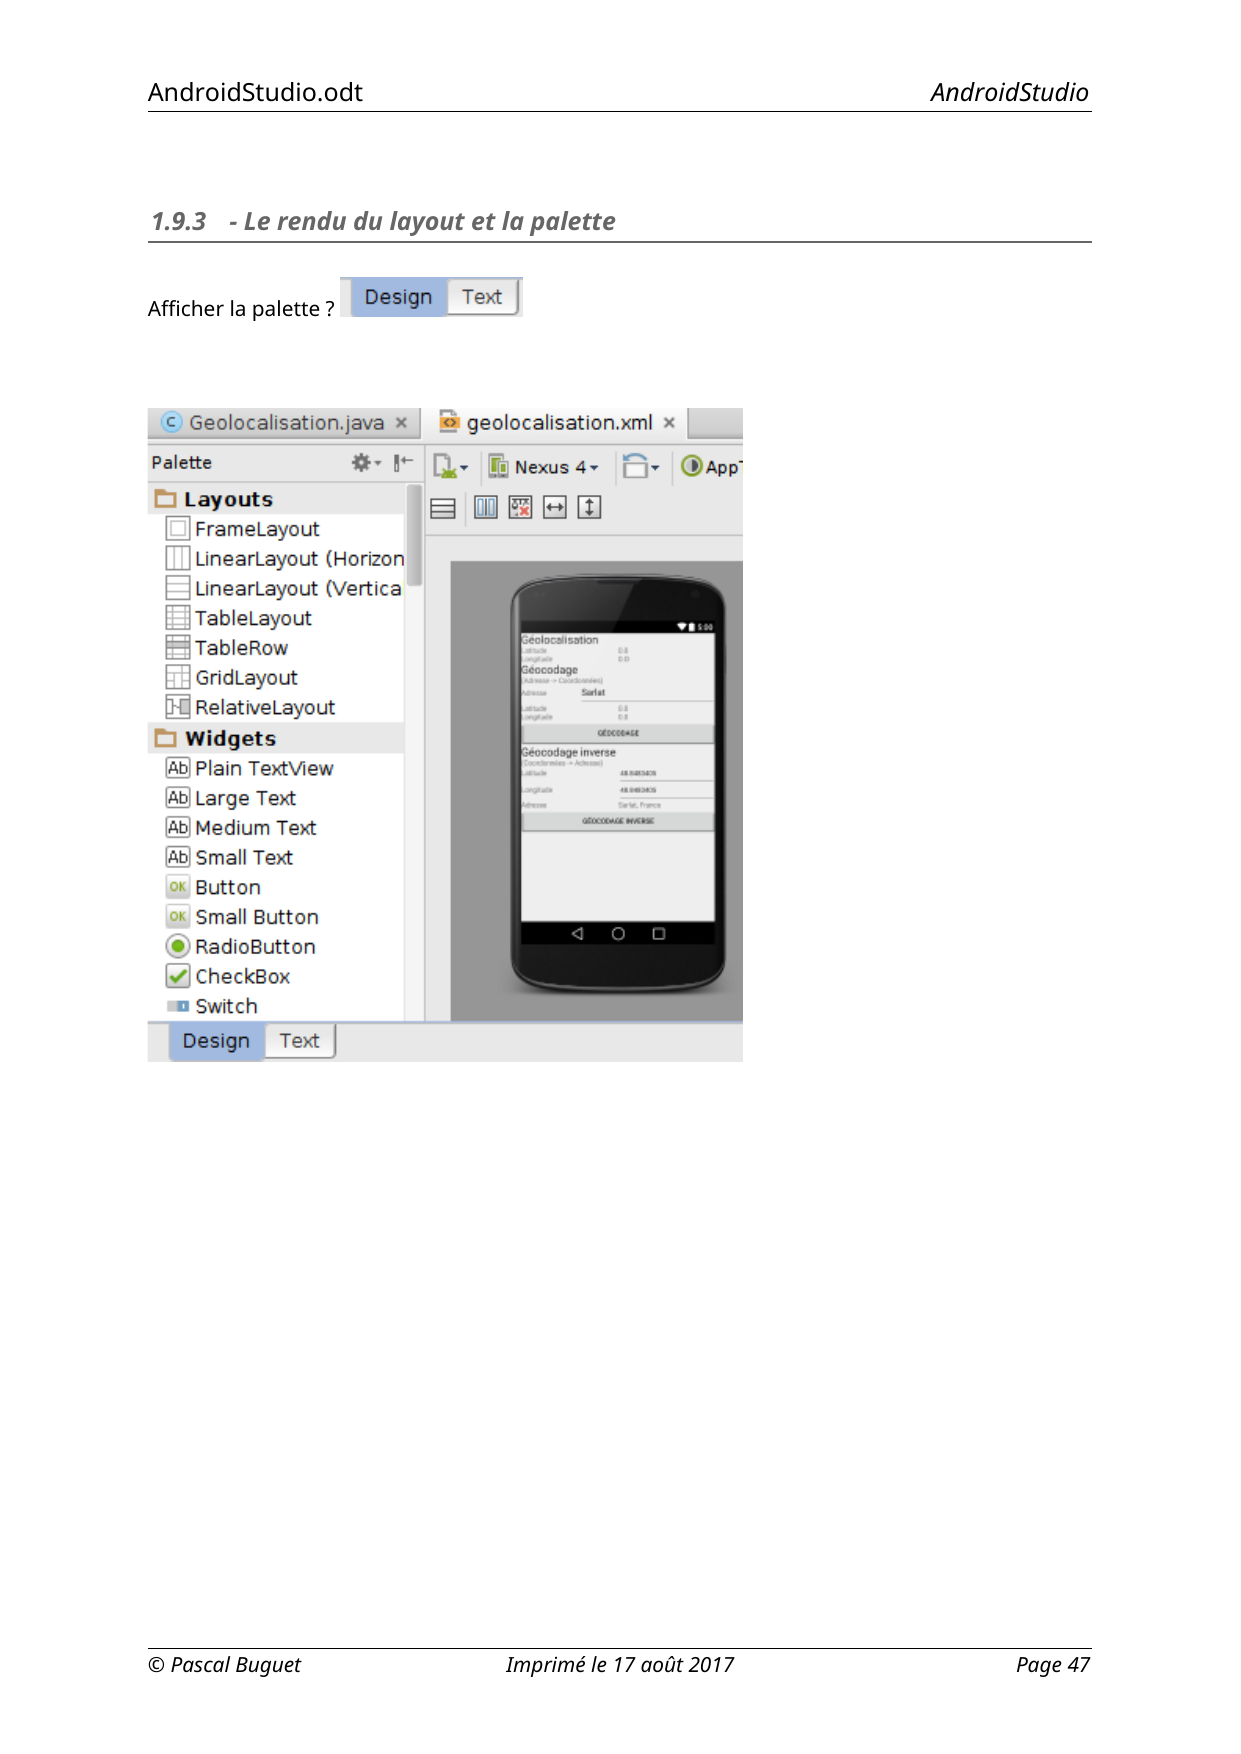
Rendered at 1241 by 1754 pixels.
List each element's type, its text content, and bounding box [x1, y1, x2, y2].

picture [340, 277, 523, 317]
text Afficher la palette ? [148, 278, 1092, 323]
subtitle - Le rendu du layout et la palette [148, 201, 1092, 241]
picture [147, 408, 743, 1062]
